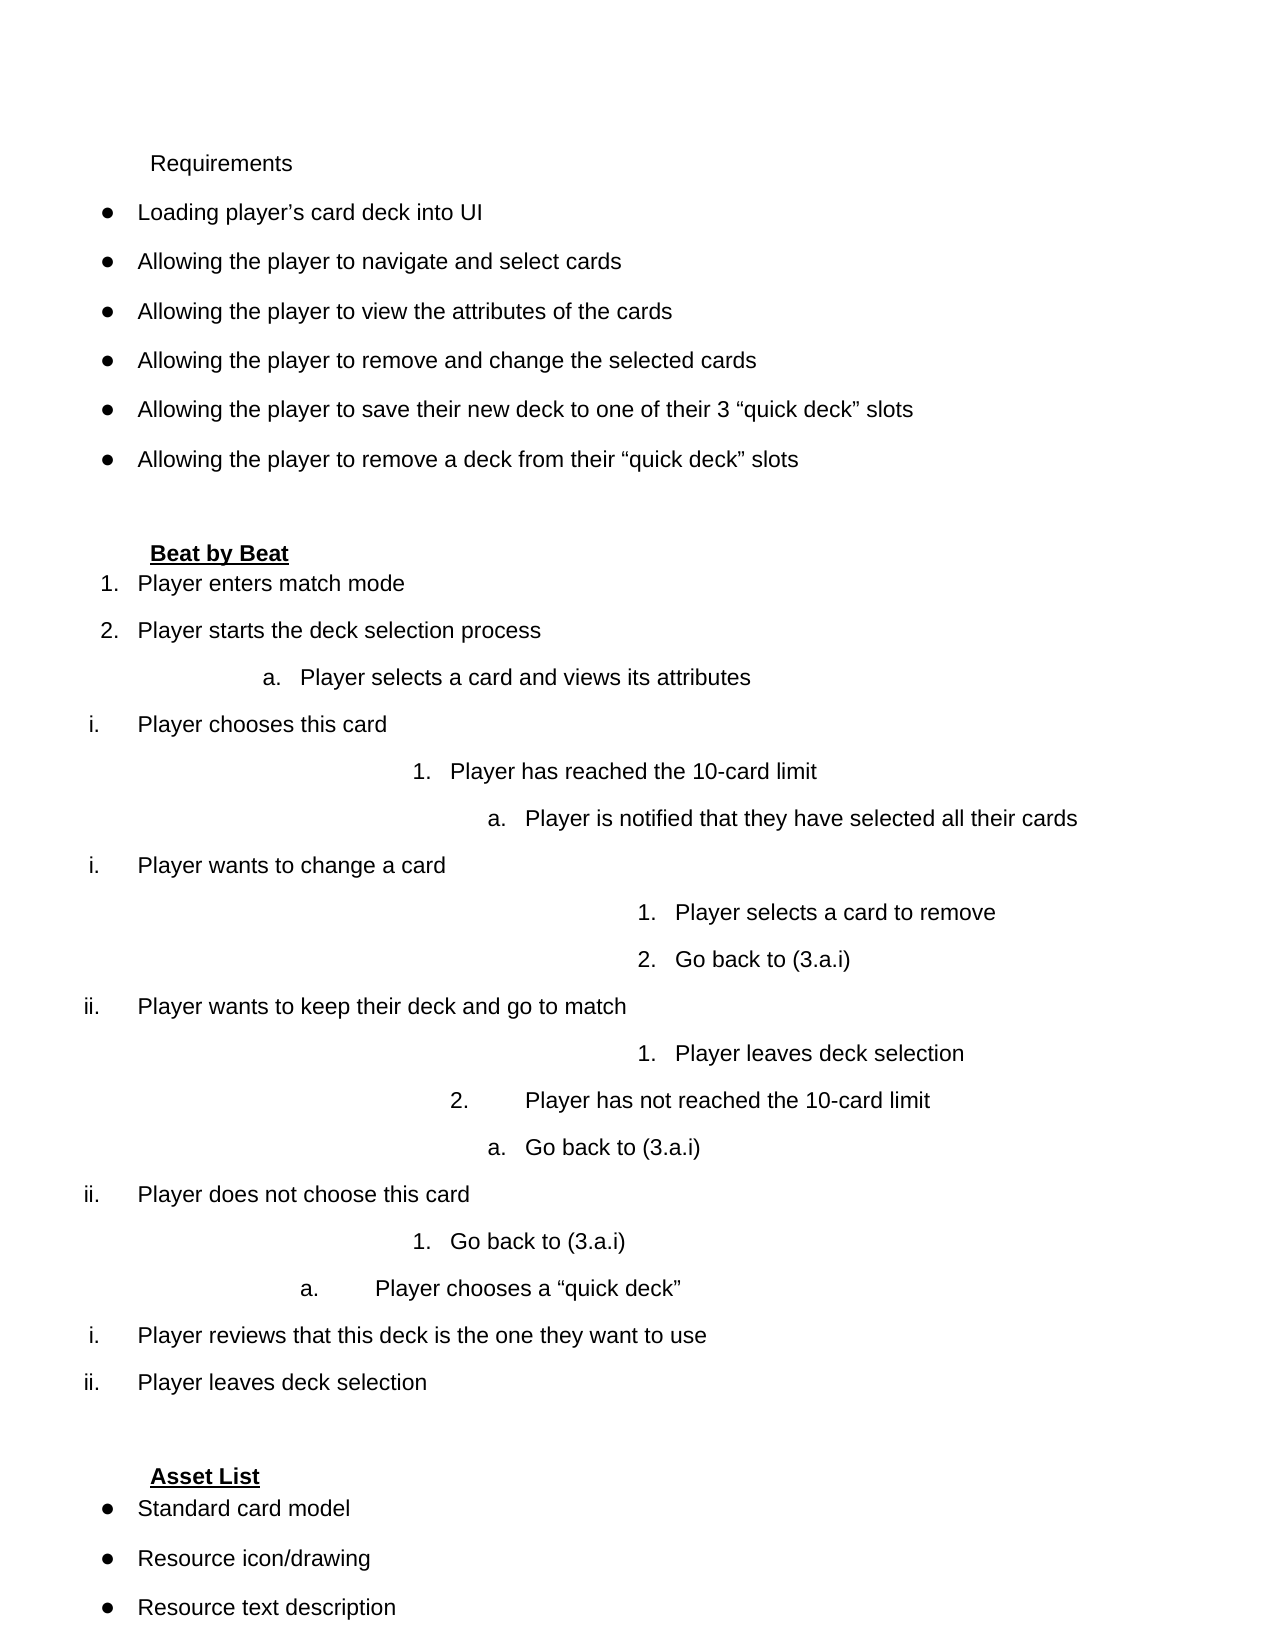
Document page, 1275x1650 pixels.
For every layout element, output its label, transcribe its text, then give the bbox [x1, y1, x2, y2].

list Go back to (3.a.i) [637, 946, 1275, 973]
list Player is notified that they have selected all their cards [487, 805, 1275, 832]
list Player leaves deck selection [637, 1040, 1275, 1066]
list Allowing the player to remove a deck from their “quick deck” slots [100, 444, 1275, 472]
list Player has reached the 10-card limit [412, 758, 1275, 785]
list Resource text description [100, 1592, 1275, 1621]
list Player chooses a “quick deck” [300, 1275, 1275, 1301]
list Player selects a card to remove [637, 899, 1275, 926]
text Requirements [150, 150, 1275, 176]
list Allowing the player to remove and change the selected cards [100, 345, 1275, 374]
list Player reviews that this deck is the one they want to use [88, 1322, 1275, 1348]
list Player leaves deck selection [83, 1369, 1275, 1395]
list Allowing the player to navigate and select cards [100, 246, 1275, 275]
list Loading player’s card deck into UI [100, 197, 1275, 226]
list Player wants to keep their deck and go to match [83, 993, 1275, 1019]
list Go back to (3.a.i) [487, 1134, 1275, 1161]
list Allowing the player to view the attributes of the cards [100, 296, 1275, 324]
list Player starts the deck selection process [100, 617, 1275, 644]
list Standard card model [100, 1493, 1275, 1522]
list Player selects a card and views its attributes [262, 664, 1275, 691]
list Player does not choose this card [83, 1181, 1275, 1207]
subtitle Beat by Beat [150, 540, 1275, 567]
list Player chooses this card [88, 711, 1275, 738]
list Resource icon/drawing [100, 1543, 1275, 1571]
list Allowing the player to save their new deck to one of their 3 “quick deck” slots [100, 394, 1275, 423]
list Go back to (3.a.i) [412, 1228, 1275, 1254]
list Player wants to change a card [88, 852, 1275, 878]
list Player enters match mode [100, 570, 1275, 597]
subtitle Asset List [150, 1463, 1275, 1489]
list Player has not reached the 10-card limit [450, 1087, 1275, 1113]
